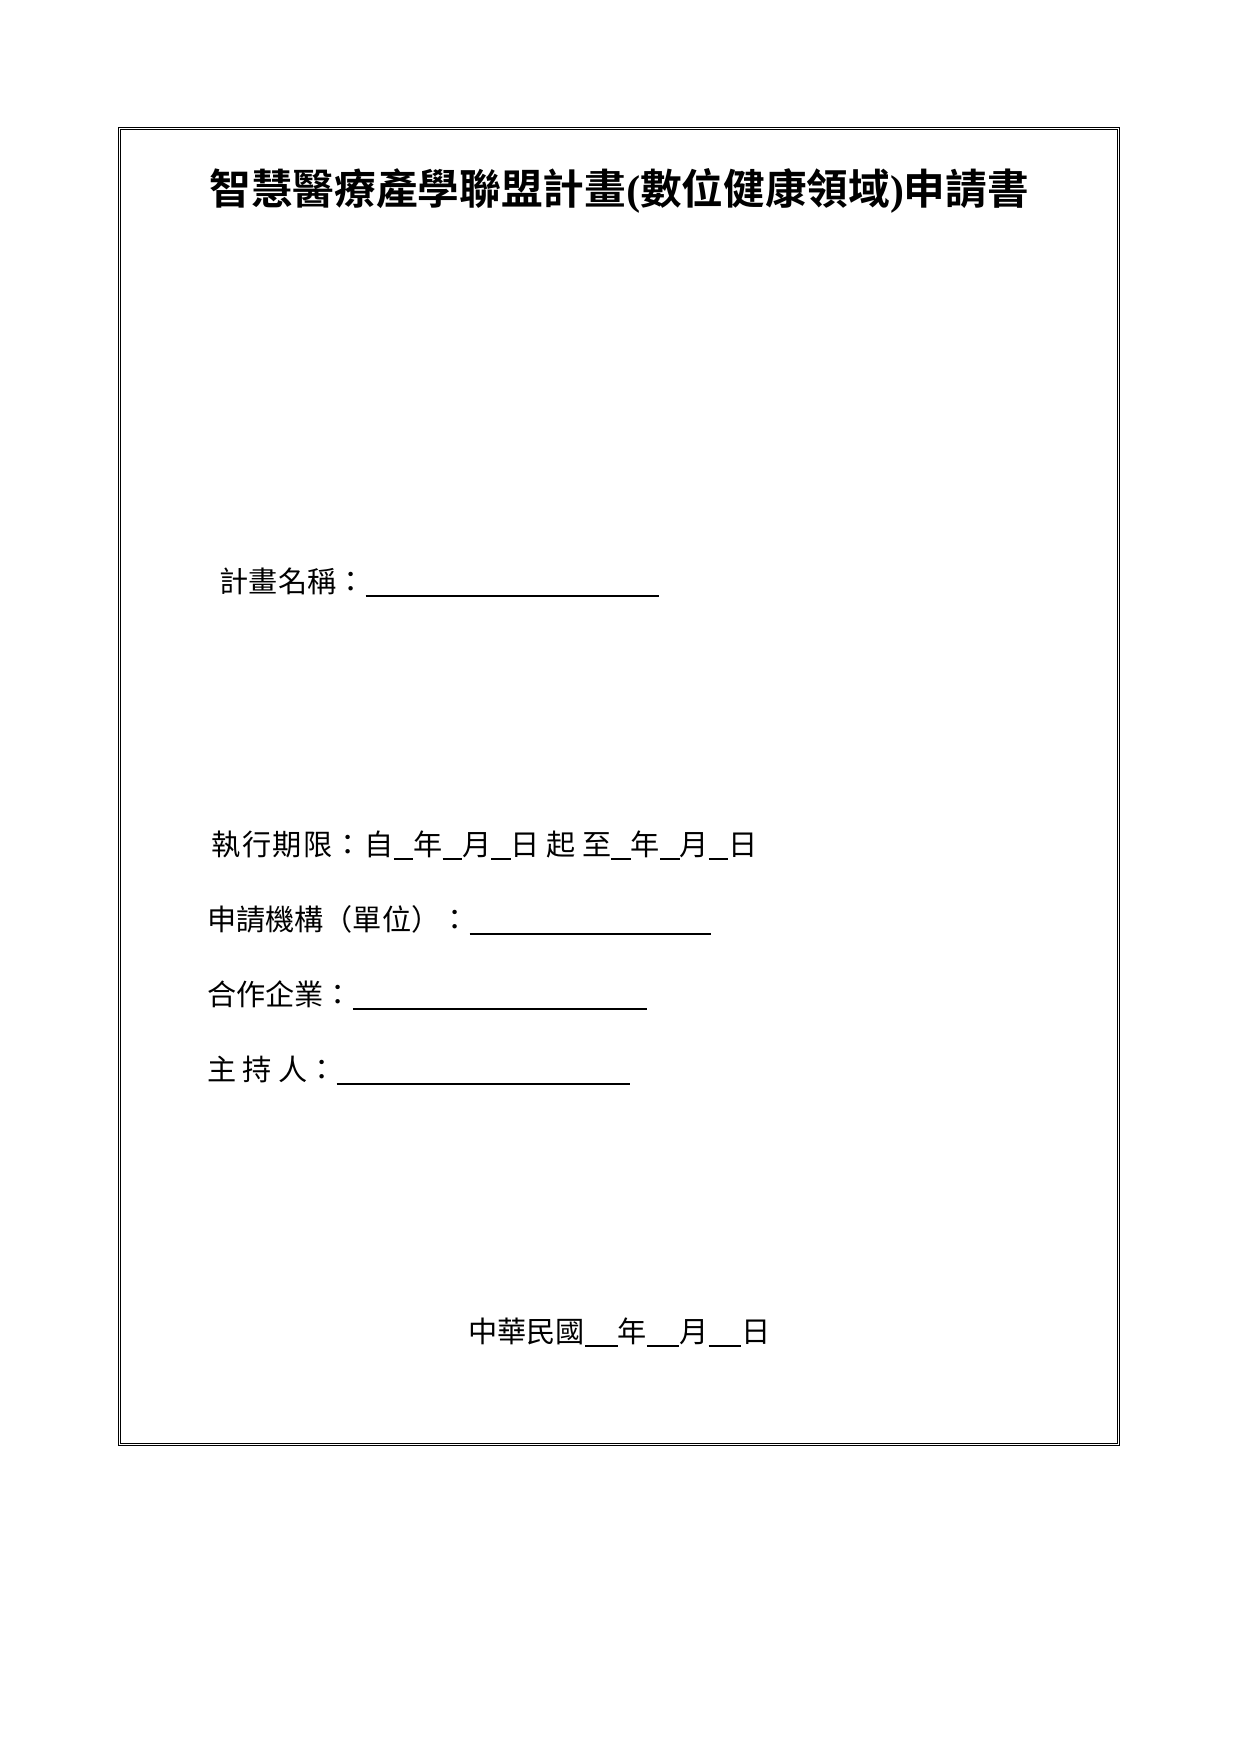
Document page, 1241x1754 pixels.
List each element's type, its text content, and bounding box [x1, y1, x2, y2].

table_header 智慧醫療產學聯盟計畫(數位健康領域)申請書 計畫名稱： 執行期限：自 年 月 日 起 至 年 月 日 申請機構（單位）： 合作企業： 主 持 人： 中華民國 年 月 日 [121, 130, 1117, 1443]
